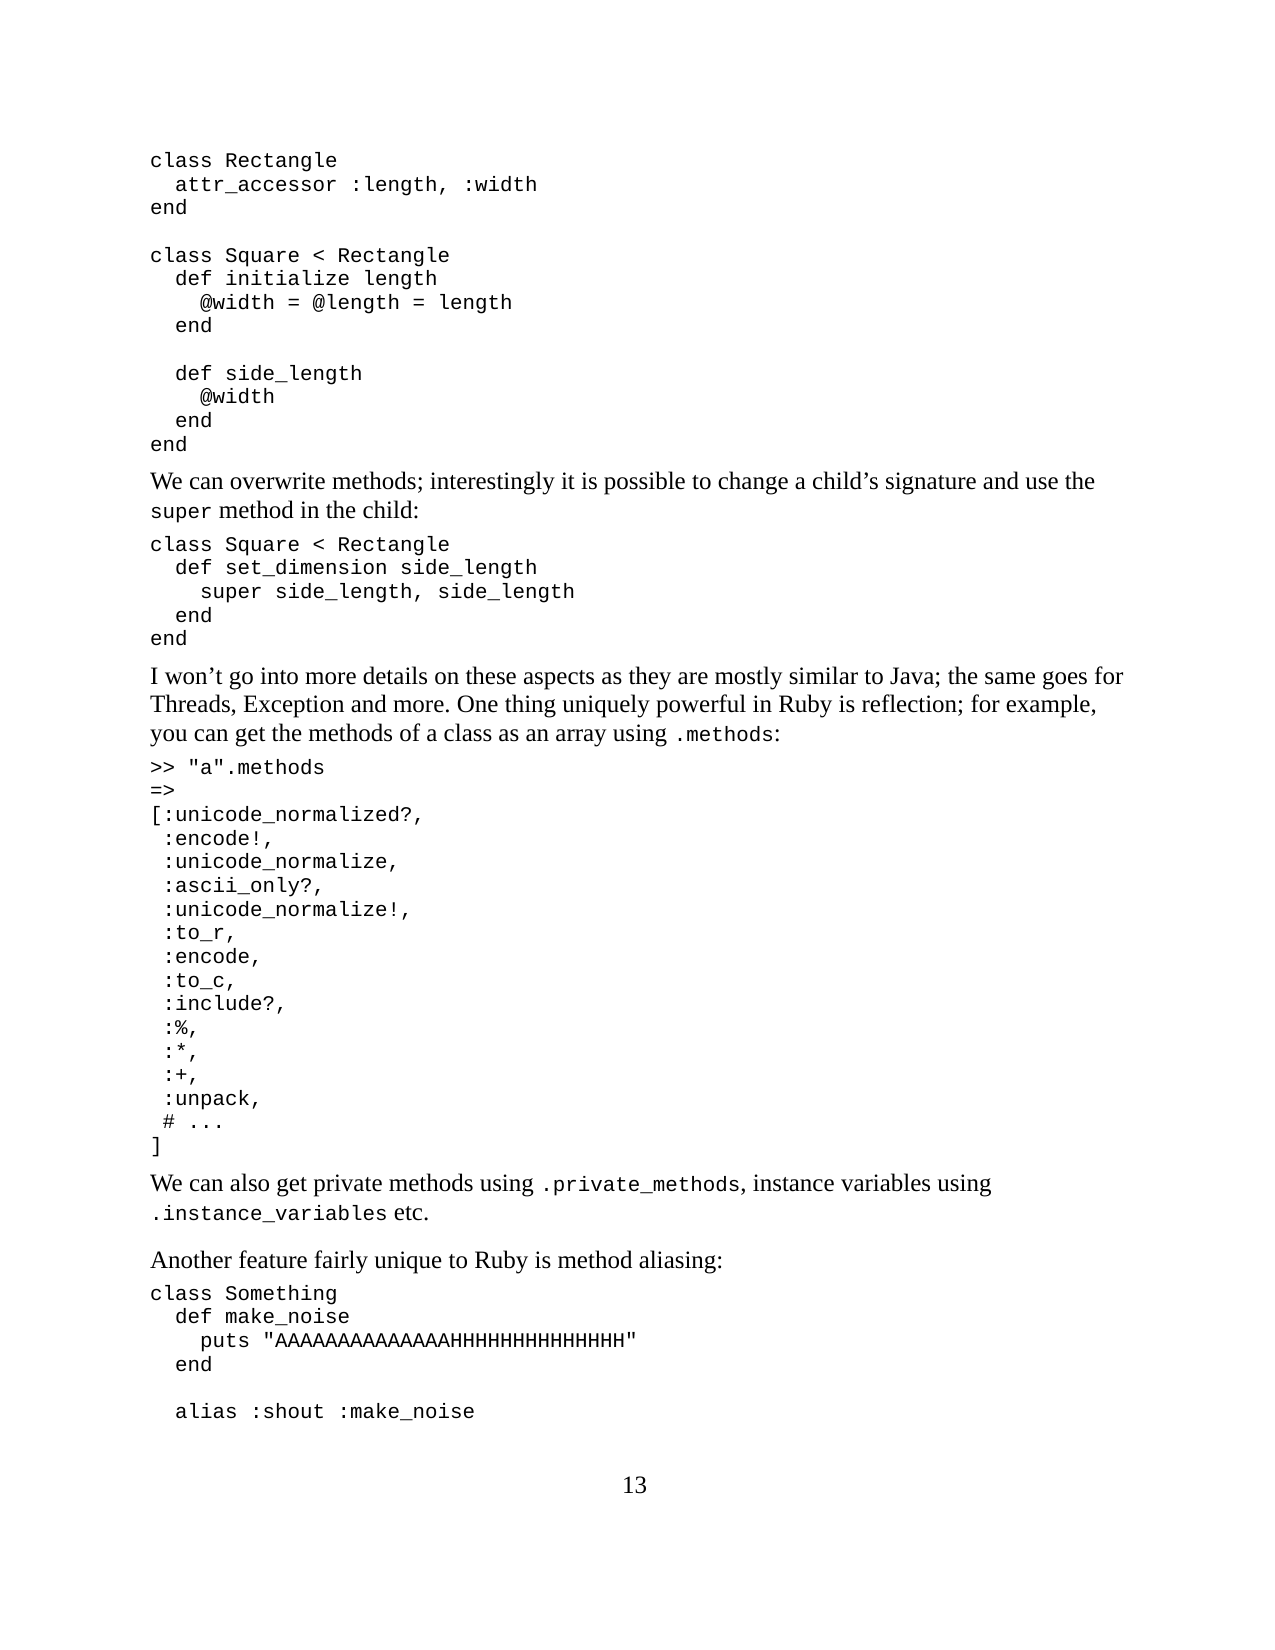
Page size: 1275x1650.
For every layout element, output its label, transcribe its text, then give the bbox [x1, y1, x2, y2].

text We can overwrite methods; interestingly it is possible to change a child’s signature and use the super method in the child: [150, 466, 1125, 525]
text end [150, 434, 1125, 457]
text def initialize length [150, 268, 1125, 292]
text We can also get private methods using .private_methods, instance variables using .instance_variables etc. [150, 1168, 1125, 1227]
text Another feature fairly unique to Ruby is method aliasing: [150, 1245, 1125, 1274]
text :+, [150, 1064, 1125, 1088]
text :encode!, [150, 828, 1125, 851]
text :ascii_only?, [150, 875, 1125, 899]
text :to_c, [150, 970, 1125, 993]
text @width = @length = length [150, 292, 1125, 316]
text end [150, 410, 1125, 434]
text => [150, 781, 1125, 804]
text class Something [150, 1283, 1125, 1306]
text :*, [150, 1041, 1125, 1064]
text class Square < Rectangle [150, 244, 1125, 268]
text def make_noise [150, 1306, 1125, 1330]
text I won’t go into more details on these aspects as they are mostly similar to Java; the same goes for Threads, Exception and more. One thing uniquely powerful in Ruby is reflection; for example, you can get the methods of a class as an array using .methods: [150, 661, 1125, 748]
text class Square < Rectangle [150, 534, 1125, 557]
text puts "AAAAAAAAAAAAAAHHHHHHHHHHHHHH" [150, 1330, 1125, 1353]
text super side_length, side_length [150, 581, 1125, 604]
text attr_accessor :length, :width [150, 174, 1125, 197]
text :to_r, [150, 922, 1125, 946]
text @width [150, 386, 1125, 410]
text :unicode_normalize!, [150, 899, 1125, 922]
text :include?, [150, 993, 1125, 1017]
text def side_length [150, 363, 1125, 386]
text :unpack, [150, 1088, 1125, 1112]
text class Rectangle [150, 150, 1125, 174]
text alias :shout :make_noise [150, 1401, 1125, 1424]
text :%, [150, 1017, 1125, 1041]
text def set_dimension side_length [150, 557, 1125, 581]
text [:unicode_normalized?, [150, 804, 1125, 828]
text # ... [150, 1112, 1125, 1135]
text end [150, 316, 1125, 339]
text ] [150, 1135, 1125, 1159]
text end [150, 604, 1125, 628]
text end [150, 1353, 1125, 1377]
text :unicode_normalize, [150, 851, 1125, 875]
text :encode, [150, 946, 1125, 970]
text end [150, 628, 1125, 652]
text >> "a".methods [150, 757, 1125, 781]
text end [150, 197, 1125, 221]
